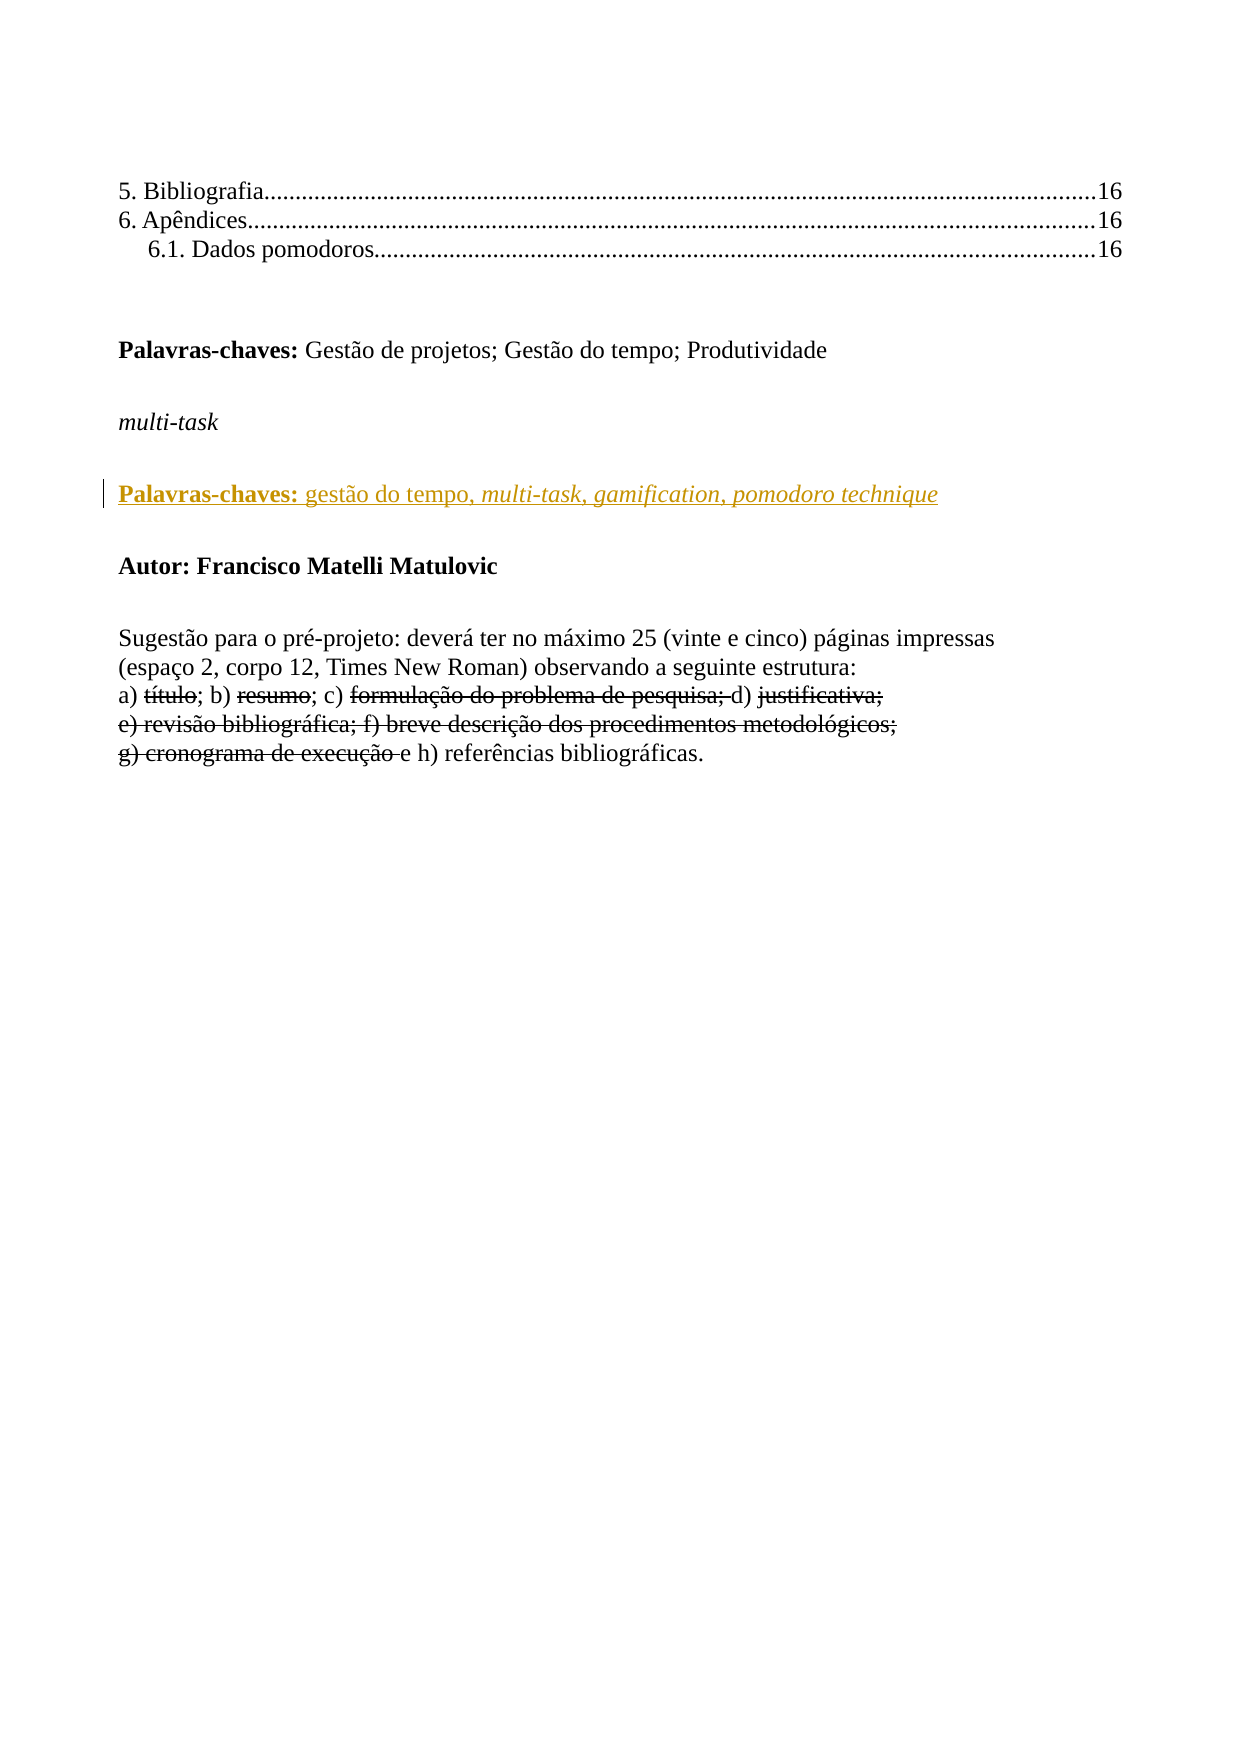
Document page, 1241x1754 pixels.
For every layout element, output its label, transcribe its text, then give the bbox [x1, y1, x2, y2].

text multi-task [118, 407, 1122, 436]
text a) título; b) resumo; c) formulação do problema de pesquisa; d) justificativa; [118, 681, 1122, 709]
text 5. Bibliografia 16 [118, 176, 1122, 205]
text Sugestão para o pré-projeto: deverá ter no máximo 25 (vinte e cinco) páginas impressas [118, 623, 1122, 652]
text g) cronograma de execução e h) referências bibliográficas. [118, 738, 1122, 767]
text Palavras-chaves: Gestão de projetos; Gestão do tempo; Produtividade [118, 335, 1122, 363]
text 6. Apêndices 16 [118, 205, 1122, 234]
text Autor: Francisco Matelli Matulovic [118, 551, 1122, 580]
text Palavras-chaves: gestão do tempo, multi-task, gamification, pomodoro technique [118, 479, 1122, 508]
text 6.1. Dados pomodoros 16 [148, 234, 1122, 263]
text e) revisão bibliográfica; f) breve descrição dos procedimentos metodológicos; [118, 709, 1122, 738]
text (espaço 2, corpo 12, Times New Roman) observando a seguinte estrutura: [118, 652, 1122, 681]
